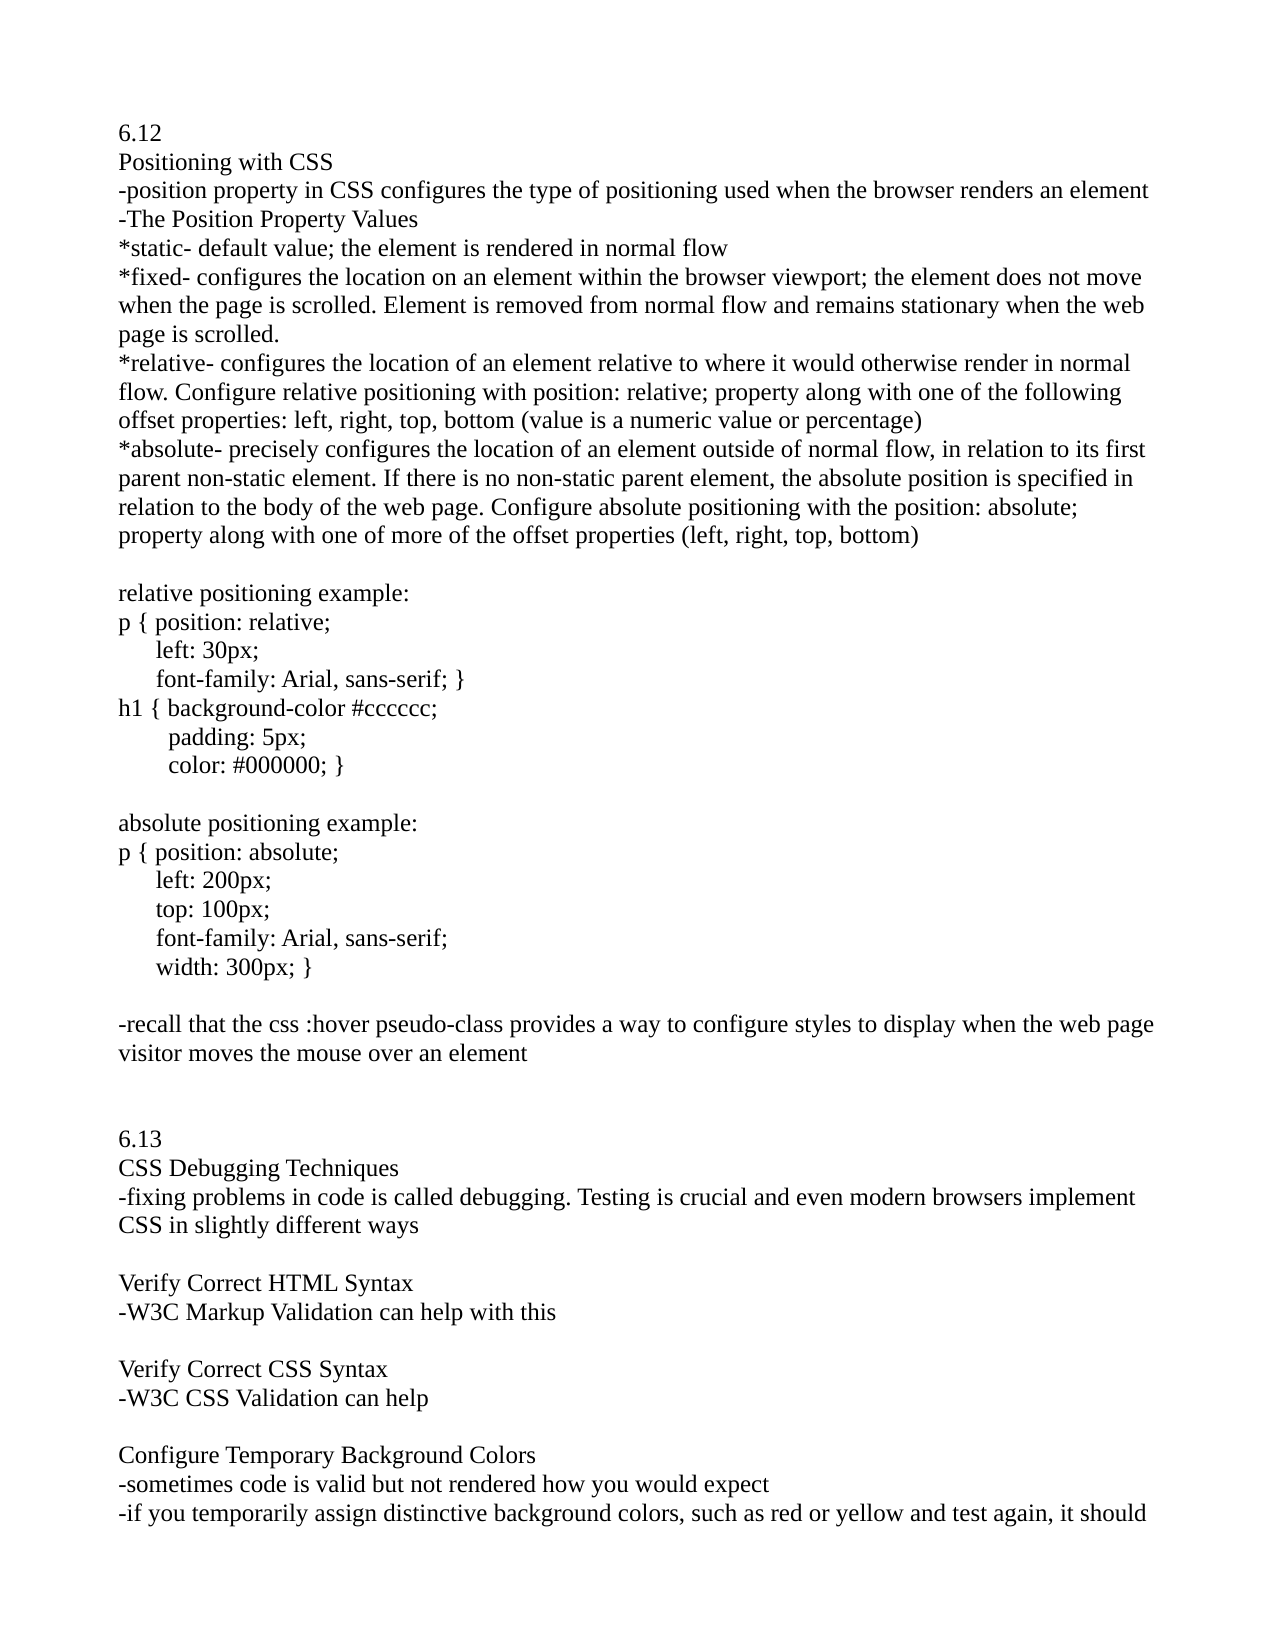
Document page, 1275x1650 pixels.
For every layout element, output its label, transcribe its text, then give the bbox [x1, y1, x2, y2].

text 6.13 [118, 1124, 1157, 1153]
text -if you temporarily assign distinctive background colors, such as red or yellow and test again, it should [118, 1498, 1157, 1527]
text font-family: Arial, sans-serif; [118, 923, 1157, 952]
text relative positioning example: [118, 578, 1157, 607]
text -The Position Property Values [118, 204, 1157, 233]
text -W3C CSS Validation can help [118, 1383, 1157, 1412]
text Verify Correct CSS Syntax [118, 1354, 1157, 1383]
text *static- default value; the element is rendered in normal flow [118, 233, 1157, 262]
text width: 300px; } [118, 952, 1157, 981]
text h1 { background-color #cccccc; [118, 693, 1157, 722]
text color: #000000; } [118, 751, 1157, 779]
text -fixing problems in code is called debugging. Testing is crucial and even modern browsers implement CSS in slightly different ways [118, 1182, 1157, 1239]
text 6.12 [118, 118, 1157, 147]
text left: 30px; [118, 636, 1157, 664]
text p { position: relative; [118, 607, 1157, 636]
text *relative- configures the location of an element relative to where it would otherwise render in normal flow. Configure relative positioning with position: relative; property along with one of the following offset properties: left, right, top, bottom (value is a numeric value or percentage) [118, 348, 1157, 434]
text padding: 5px; [118, 722, 1157, 751]
text p { position: absolute; [118, 837, 1157, 866]
text -sometimes code is valid but not rendered how you would expect [118, 1469, 1157, 1498]
text -recall that the css :hover pseudo-class provides a way to configure styles to display when the web page visitor moves the mouse over an element [118, 1009, 1157, 1067]
text CSS Debugging Techniques [118, 1153, 1157, 1182]
text left: 200px; top: 100px; [118, 866, 1157, 923]
text Positioning with CSS [118, 147, 1157, 176]
text font-family: Arial, sans-serif; } [118, 664, 1157, 693]
text -W3C Markup Validation can help with this [118, 1297, 1157, 1326]
text absolute positioning example: [118, 808, 1157, 837]
text Configure Temporary Background Colors [118, 1441, 1157, 1469]
text Verify Correct HTML Syntax [118, 1268, 1157, 1297]
text -position property in CSS configures the type of positioning used when the browser renders an element [118, 176, 1157, 204]
text *absolute- precisely configures the location of an element outside of normal flow, in relation to its first parent non-static element. If there is no non-static parent element, the absolute position is specified in relation to the body of the web page. Configure absolute positioning with the position: absolute; property along with one of more of the offset properties (left, right, top, bottom) [118, 434, 1157, 549]
text *fixed- configures the location on an element within the browser viewport; the element does not move when the page is scrolled. Element is removed from normal flow and remains stationary when the web page is scrolled. [118, 262, 1157, 348]
